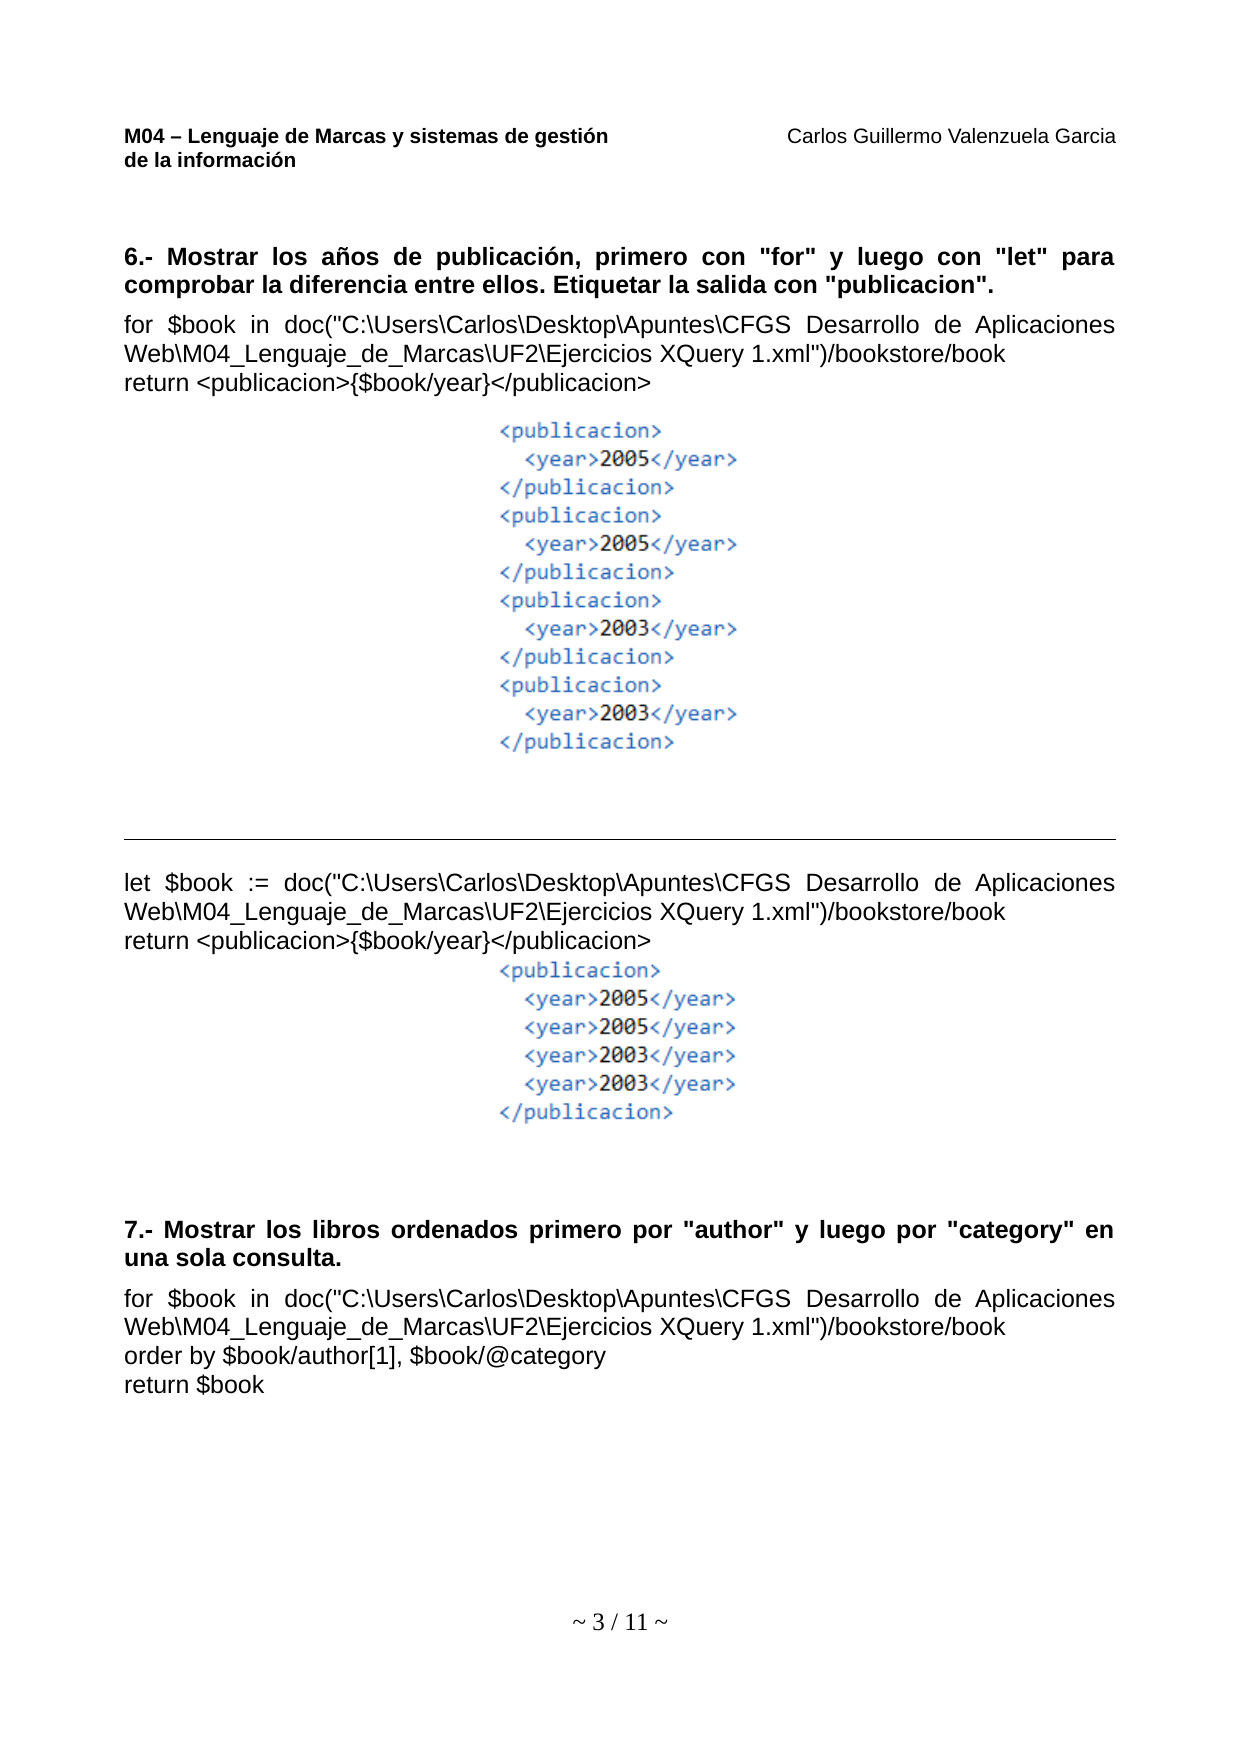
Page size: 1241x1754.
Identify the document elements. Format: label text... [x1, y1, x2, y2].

picture [499, 417, 760, 774]
table_cell for $book in doc("C:\Users\Carlos\Desktop\Apuntes\CFGS Desarrollo de Aplicaciones Web\M04_Lenguaje_de_Marcas\UF2\Ejercicios XQuery 1.xml")/bookstore/book order by $book/author[1], $book/@category return $book [118, 1278, 1122, 1404]
table_cell [118, 1404, 1122, 1559]
table_cell 7.- Mostrar los libros ordenados primero por "author" y luego por "category" en una sola consulta. [118, 1209, 1122, 1278]
table_cell [118, 1169, 1122, 1209]
table_cell [118, 955, 1122, 1169]
table_cell 6.- Mostrar los años de publicación, primero con "for" y luego con "let" para comprobar la diferencia entre ellos. Etiquetar la salida con "publicacion". [118, 236, 1122, 305]
table_cell for $book in doc("C:\Users\Carlos\Desktop\Apuntes\CFGS Desarrollo de Aplicaciones Web\M04_Lenguaje_de_Marcas\UF2\Ejercicios XQuery 1.xml")/bookstore/book return <publicacion>{$book/year}</publicacion> let $book := doc("C:\Users\Carlos\Desktop\Apuntes\CFGS Desarrollo de Aplicaciones Web\M04_Lenguaje_de_Marcas\UF2\Ejercicios XQuery 1.xml")/bookstore/book return <publicacion>{$book/year}</publicacion> [118, 305, 1122, 954]
picture [494, 954, 746, 1135]
